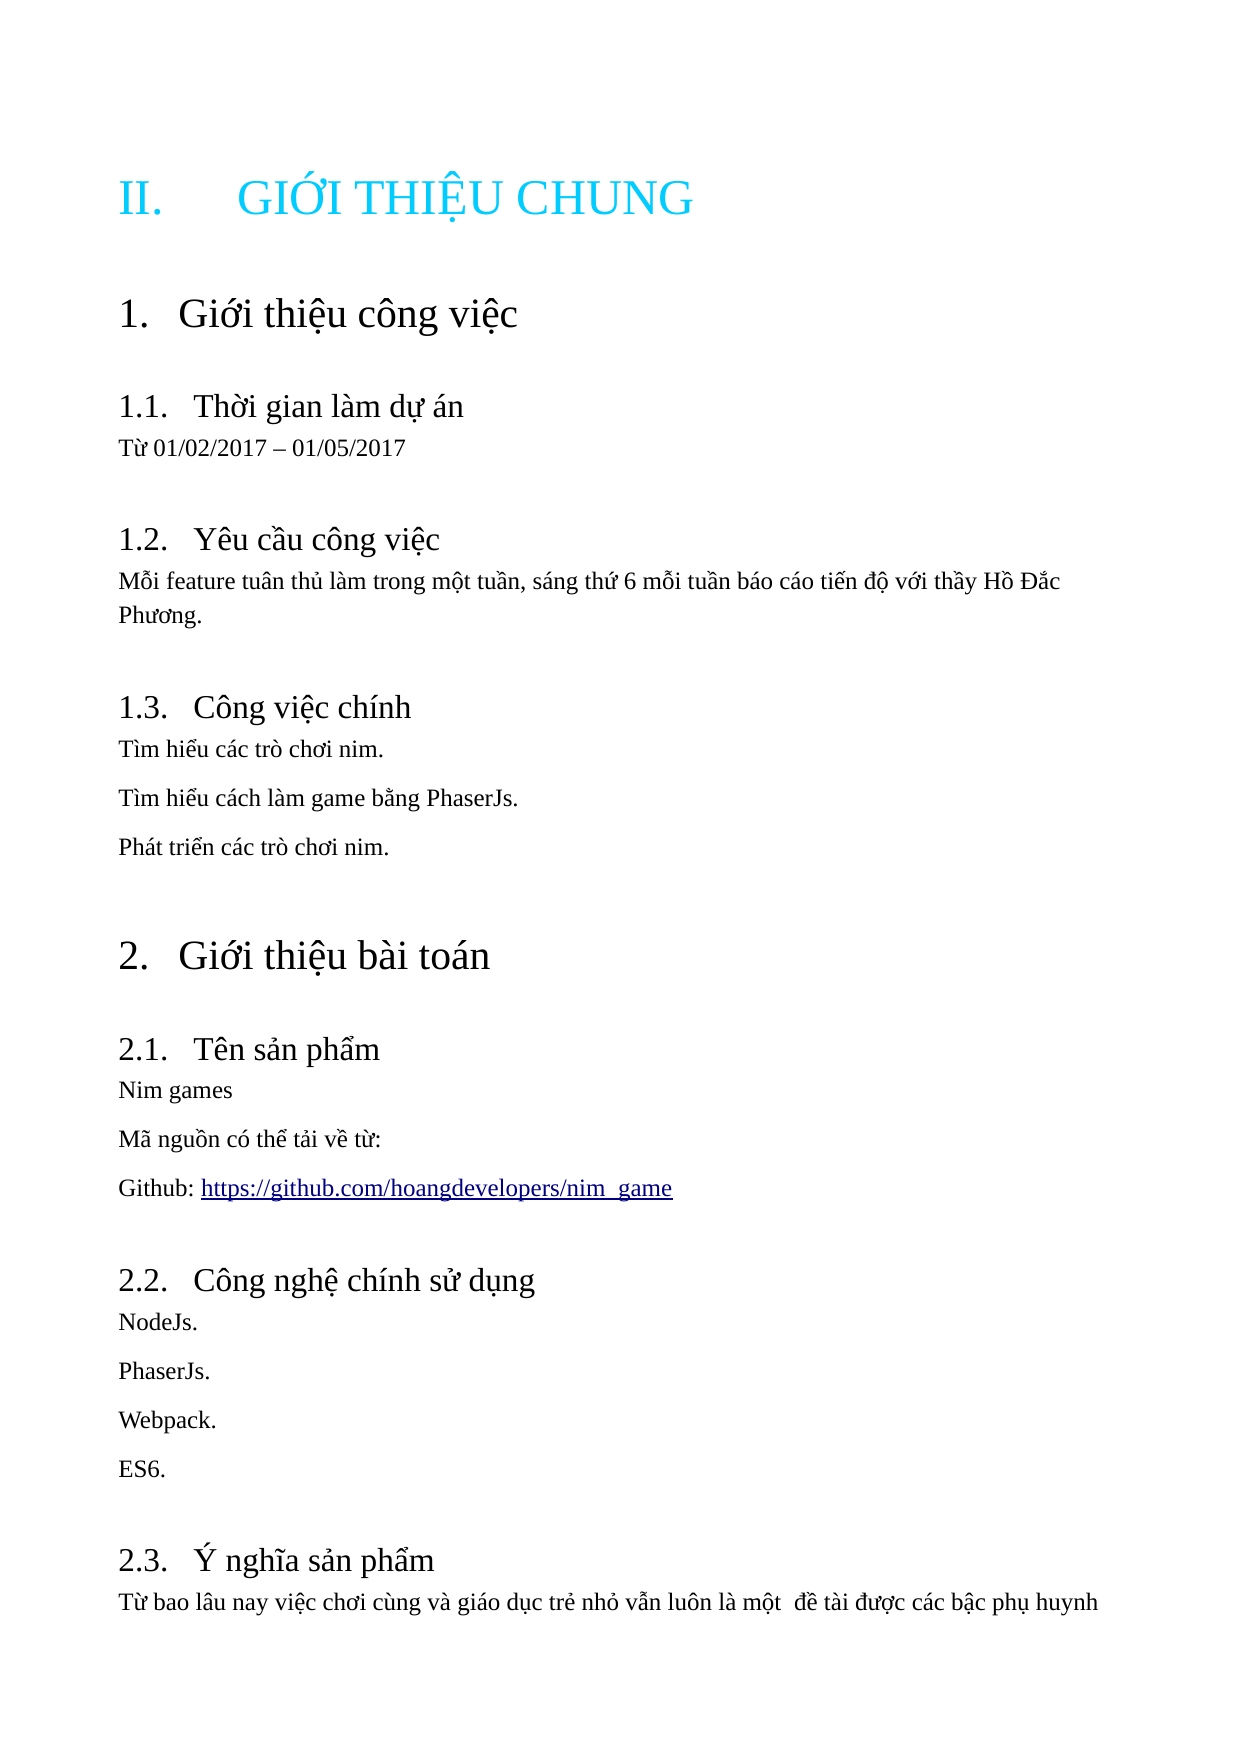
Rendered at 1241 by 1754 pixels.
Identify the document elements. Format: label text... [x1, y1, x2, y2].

subtitle Giới thiệu công việc [118, 288, 1122, 336]
text Từ bao lâu nay việc chơi cùng và giáo dục trẻ nhỏ vẫn luôn là một đề tài được các bậc phụ huynh [118, 1587, 1122, 1616]
text Github: https://github.com/hoangdevelopers/nim_game [118, 1173, 1122, 1202]
subtitle Ý nghĩa sản phẩm [118, 1541, 1122, 1579]
subtitle Giới thiệu bài toán [118, 931, 1122, 979]
subtitle Tên sản phẩm [118, 1029, 1122, 1067]
title GIỚI THIỆU CHUNG [118, 168, 1122, 226]
text Tìm hiểu cách làm game bằng PhaserJs. [118, 783, 1122, 811]
subtitle Công nghệ chính sử dụng [118, 1260, 1122, 1298]
text Mã nguồn có thể tải về từ: [118, 1124, 1122, 1153]
subtitle Yêu cầu công việc [118, 519, 1122, 558]
text NodeJs. [118, 1307, 1122, 1336]
text Mỗi feature tuân thủ làm trong một tuần, sáng thứ 6 mỗi tuần báo cáo tiến độ với thầy Hồ Đắc Phương. [118, 566, 1122, 629]
text Nim games [118, 1075, 1122, 1104]
subtitle Thời gian làm dự án [118, 386, 1122, 424]
subtitle Công việc chính [118, 687, 1122, 725]
text Phát triển các trò chơi nim. [118, 832, 1122, 861]
text Tìm hiểu các trò chơi nim. [118, 734, 1122, 762]
text Webpack. [118, 1405, 1122, 1434]
text Từ 01/02/2017 – 01/05/2017 [118, 433, 1122, 461]
text PhaserJs. [118, 1356, 1122, 1384]
text ES6. [118, 1454, 1122, 1483]
